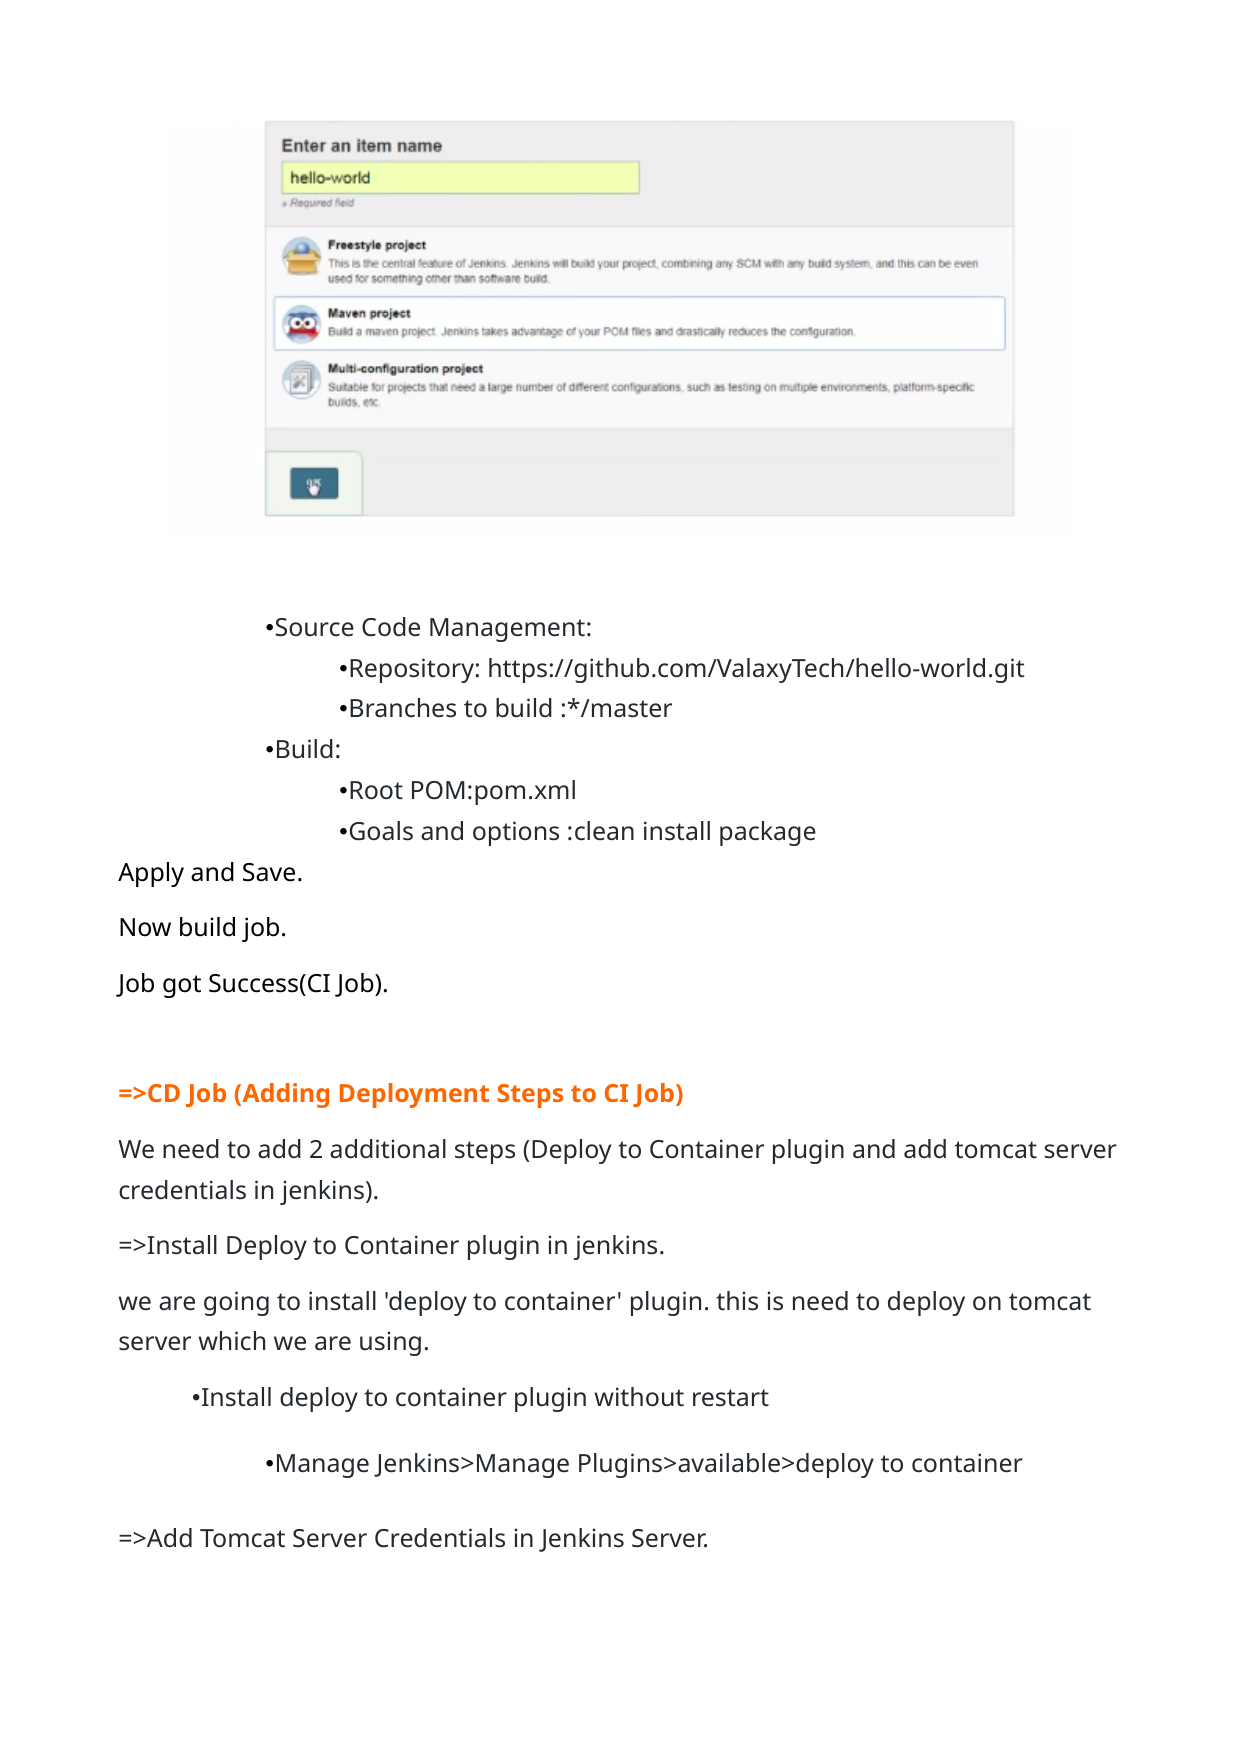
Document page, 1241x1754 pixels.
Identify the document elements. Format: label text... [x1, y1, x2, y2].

list Install deploy to container plugin without restart [118, 1379, 1122, 1413]
text Apply and Save. [118, 854, 1122, 888]
list Goals and options :clean install package [118, 814, 1122, 848]
list Root POM:pom.xml [118, 773, 1122, 807]
text =>Install Deploy to Container plugin in jenkins. [118, 1228, 1122, 1262]
text Job got Success(CI Job). [118, 965, 1122, 999]
picture [165, 118, 1075, 537]
text Now build job. [118, 910, 1122, 944]
text We need to add 2 additional steps (Deploy to Container plugin and add tomcat server credentials in jenkins). [118, 1132, 1122, 1206]
list Repository: https://github.com/ValaxyTech/hello-world.git [118, 650, 1122, 684]
list Manage Jenkins>Manage Plugins>available>deploy to container [118, 1445, 1122, 1479]
list Build: [118, 732, 1122, 766]
text =>Add Tomcat Server Credentials in Jenkins Server. [118, 1520, 1122, 1554]
list Source Code Management: [118, 609, 1122, 643]
text =>CD Job (Adding Deployment Steps to CI Job) [118, 1076, 1122, 1110]
text we are going to install 'deploy to container' plugin. this is need to deploy on tomcat server which we are using. [118, 1283, 1122, 1358]
list Branches to build :*/master [118, 691, 1122, 725]
